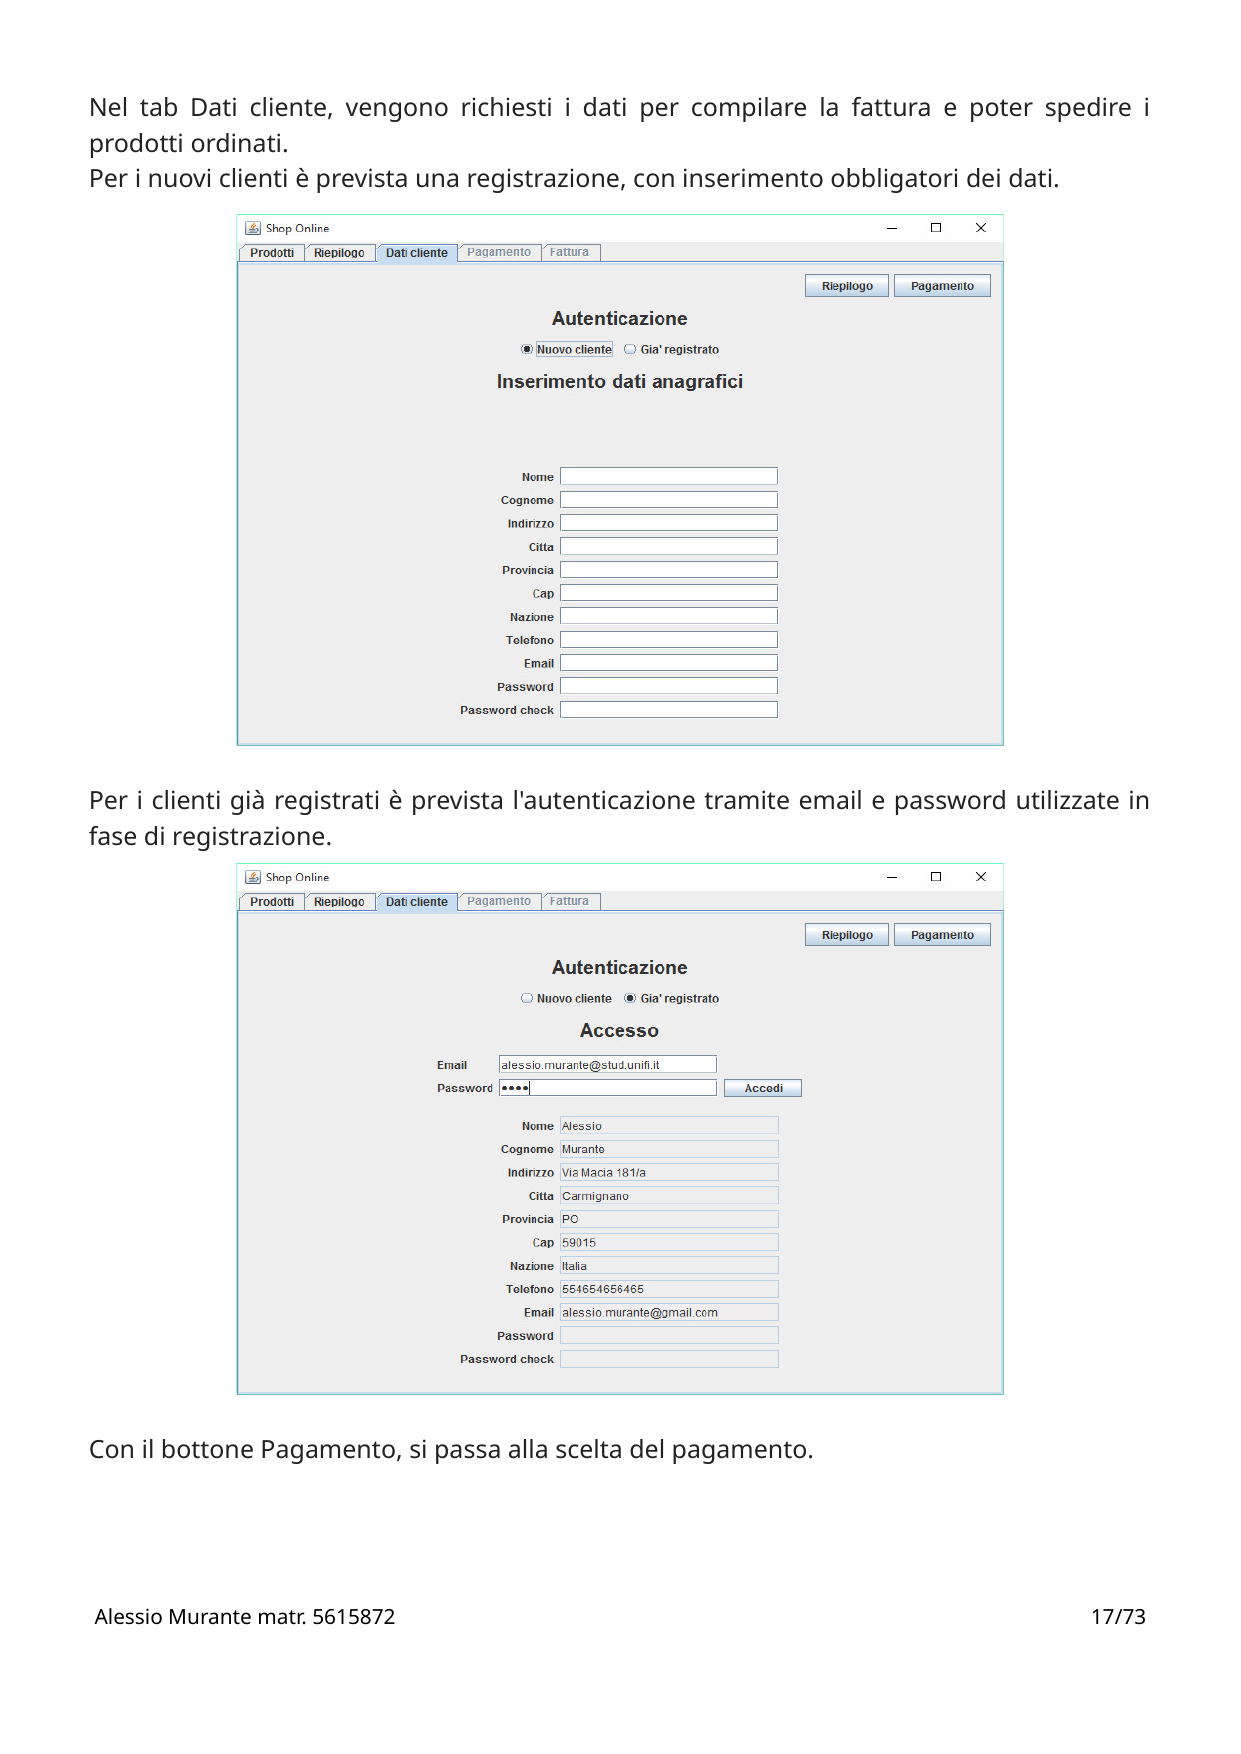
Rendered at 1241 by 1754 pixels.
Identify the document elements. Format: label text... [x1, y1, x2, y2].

text Con il bottone Pagamento, si passa alla scelta del pagamento. [88, 1430, 1152, 1466]
picture [236, 863, 1004, 1395]
text Per i clienti già registrati è prevista l'autenticazione tramite email e password utilizzate in fase di registrazione. [88, 781, 1152, 852]
picture [236, 214, 1004, 746]
text Per i nuovi clienti è prevista una registrazione, con inserimento obbligatori dei dati. [88, 159, 1152, 195]
text Nel tab Dati cliente, vengono richiesti i dati per compilare la fattura e poter spedire i prodotti ordinati. [88, 88, 1152, 159]
